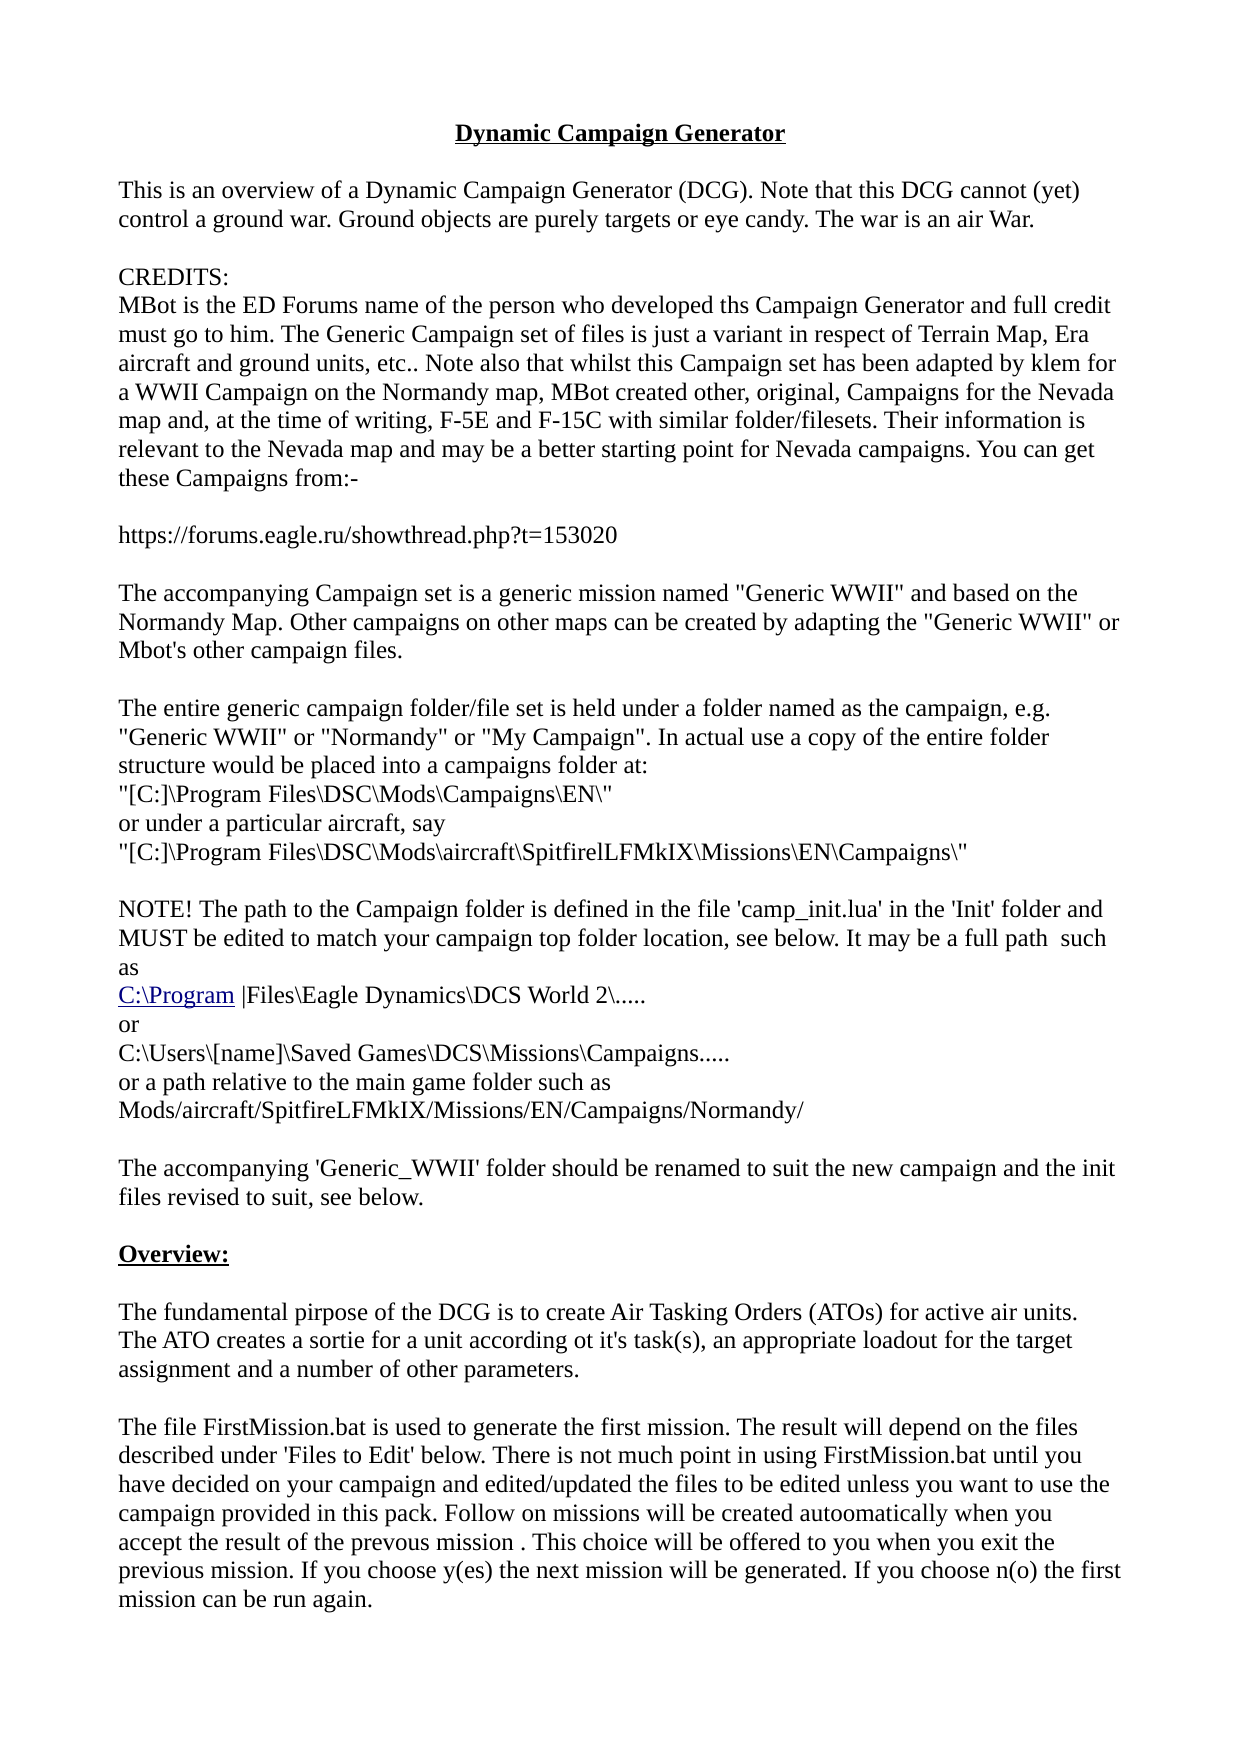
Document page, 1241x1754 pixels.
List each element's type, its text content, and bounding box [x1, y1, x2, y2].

text MBot is the ED Forums name of the person who developed ths Campaign Generator and full credit must go to him. The Generic Campaign set of files is just a variant in respect of Terrain Map, Era aircraft and ground units, etc.. Note also that whilst this Campaign set has been adapted by klem for a WWII Campaign on the Normandy map, MBot created other, original, Campaigns for the Nevada map and, at the time of writing, F-5E and F-15C with similar folder/filesets. Their information is relevant to the Nevada map and may be a better starting point for Nevada campaigns. You can get these Campaigns from:- [118, 291, 1122, 492]
text or under a particular aircraft, say [118, 808, 1122, 837]
text or a path relative to the main game folder such as Mods/aircraft/SpitfireLFMkIX/Missions/EN/Campaigns/Normandy/ [118, 1067, 1122, 1124]
text Overview: [118, 1239, 1122, 1268]
text "[C:]\Program Files\DSC\Mods\Campaigns\EN\" [118, 779, 1122, 808]
text C:\Users\[name]\Saved Games\DCS\Missions\Campaigns..... [118, 1038, 1122, 1067]
text https://forums.eagle.ru/showthread.php?t=153020 [118, 521, 1122, 549]
text The fundamental pirpose of the DCG is to create Air Tasking Orders (ATOs) for active air units. The ATO creates a sortie for a unit according ot it's task(s), an appropriate loadout for the target assignment and a number of other parameters. [118, 1297, 1122, 1383]
text or [118, 1009, 1122, 1038]
text "[C:]\Program Files\DSC\Mods\aircraft\SpitfirelLFMkIX\Missions\EN\Campaigns\" [118, 837, 1122, 866]
text Dynamic Campaign Generator [118, 118, 1122, 147]
text The entire generic campaign folder/file set is held under a folder named as the campaign, e.g. "Generic WWII" or "Normandy" or "My Campaign". In actual use a copy of the entire folder structure would be placed into a campaigns folder at: [118, 693, 1122, 779]
text This is an overview of a Dynamic Campaign Generator (DCG). Note that this DCG cannot (yet) control a ground war. Ground objects are purely targets or eye candy. The war is an air War. [118, 176, 1122, 233]
text The file FirstMission.bat is used to generate the first mission. The result will depend on the files described under 'Files to Edit' below. There is not much point in using FirstMission.bat until you have decided on your campaign and edited/updated the files to be edited unless you want to use the campaign provided in this pack. Follow on missions will be created autoomatically when you accept the result of the prevous mission . This choice will be offered to you when you exit the previous mission. If you choose y(es) the next mission will be generated. If you choose n(o) the first mission can be run again. [118, 1412, 1122, 1613]
text The accompanying Campaign set is a generic mission named "Generic WWII" and based on the Normandy Map. Other campaigns on other maps can be created by adapting the "Generic WWII" or Mbot's other campaign files. [118, 578, 1122, 664]
text C:\Program |Files\Eagle Dynamics\DCS World 2\..... [118, 981, 1122, 1009]
text CREDITS: [118, 262, 1122, 291]
text NOTE! The path to the Campaign folder is defined in the file 'camp_init.lua' in the 'Init' folder and MUST be edited to match your campaign top folder location, see below. It may be a full path such as [118, 894, 1122, 981]
text The accompanying 'Generic_WWII' folder should be renamed to suit the new campaign and the init files revised to suit, see below. [118, 1153, 1122, 1211]
